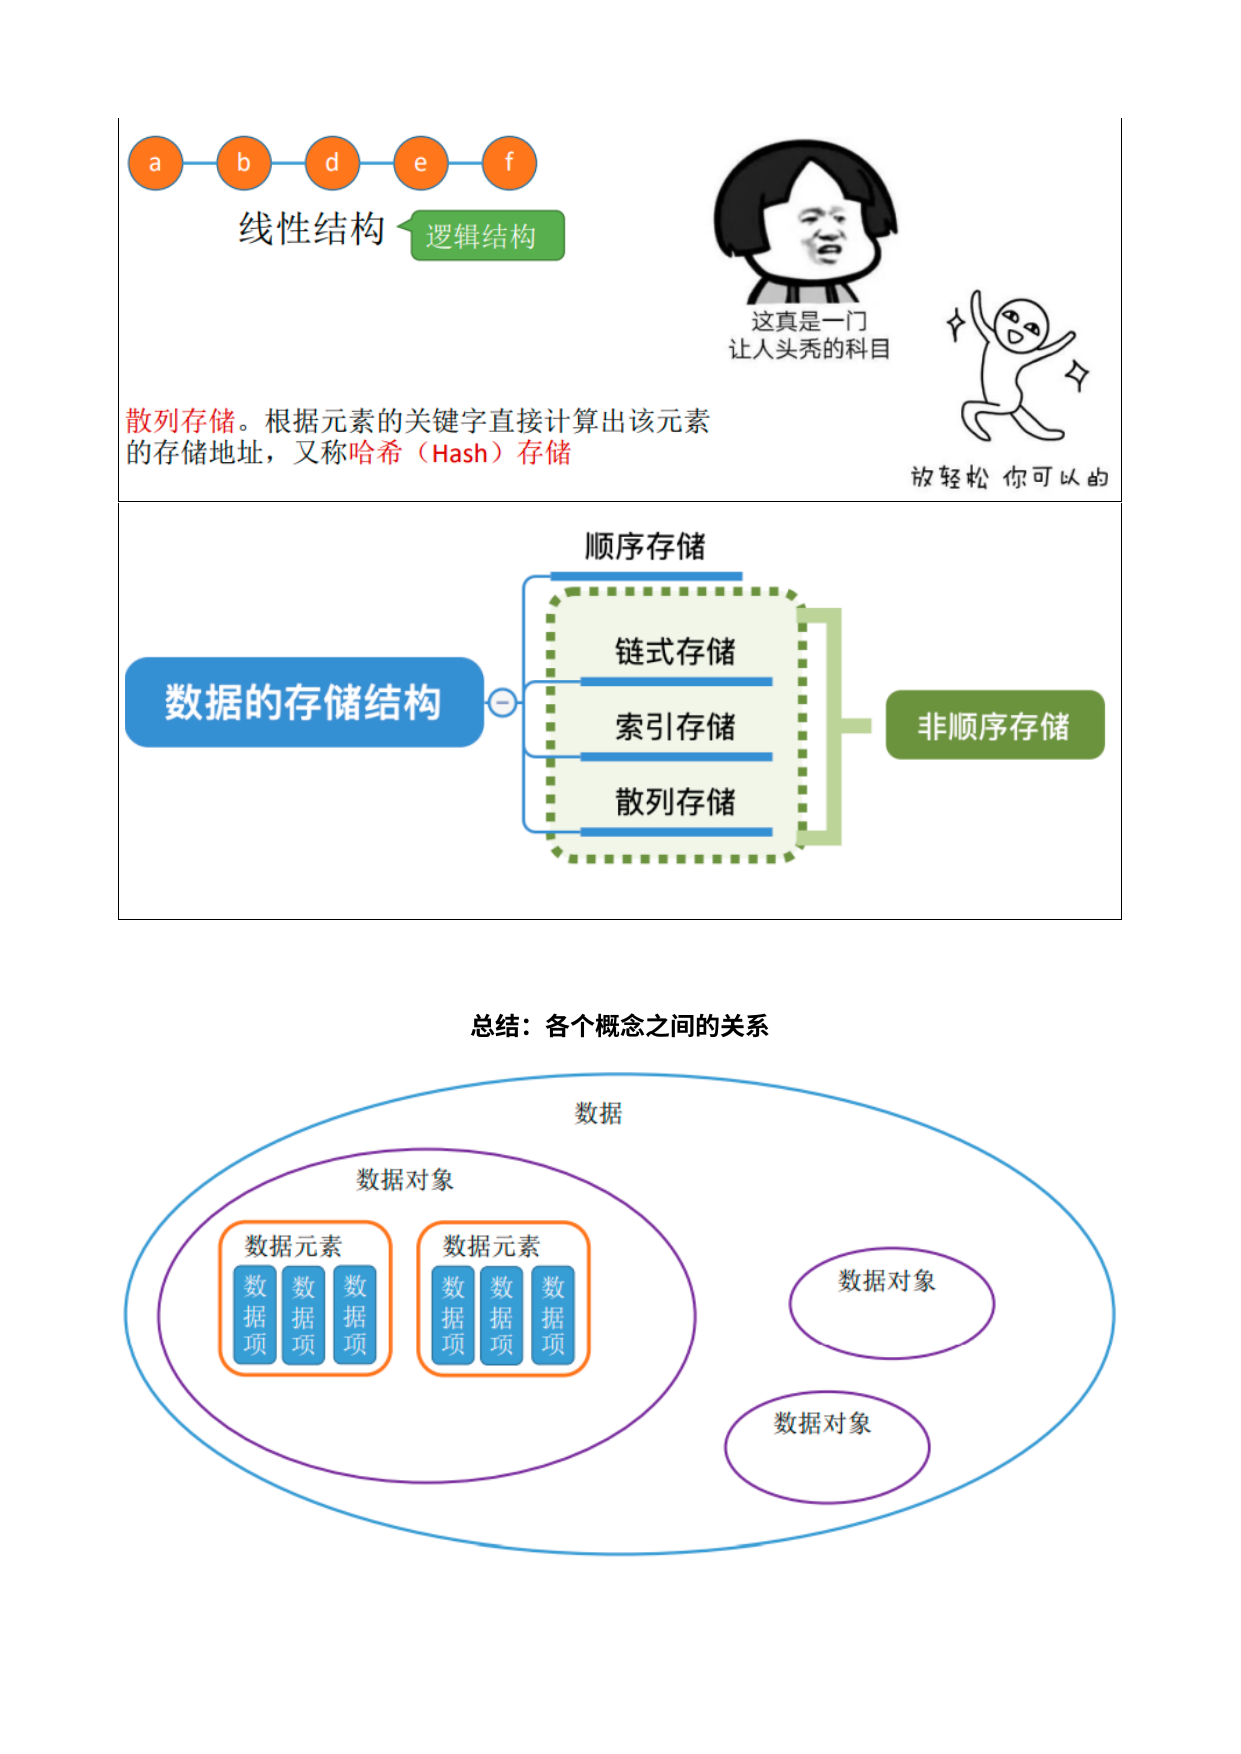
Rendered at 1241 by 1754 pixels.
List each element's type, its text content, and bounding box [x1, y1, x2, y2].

picture [125, 508, 1115, 885]
table_cell [119, 118, 1121, 501]
picture [125, 123, 1116, 496]
picture [118, 1071, 1123, 1558]
table_cell [119, 503, 1121, 919]
text 总结：各个概念之间的关系 [118, 1006, 1122, 1043]
